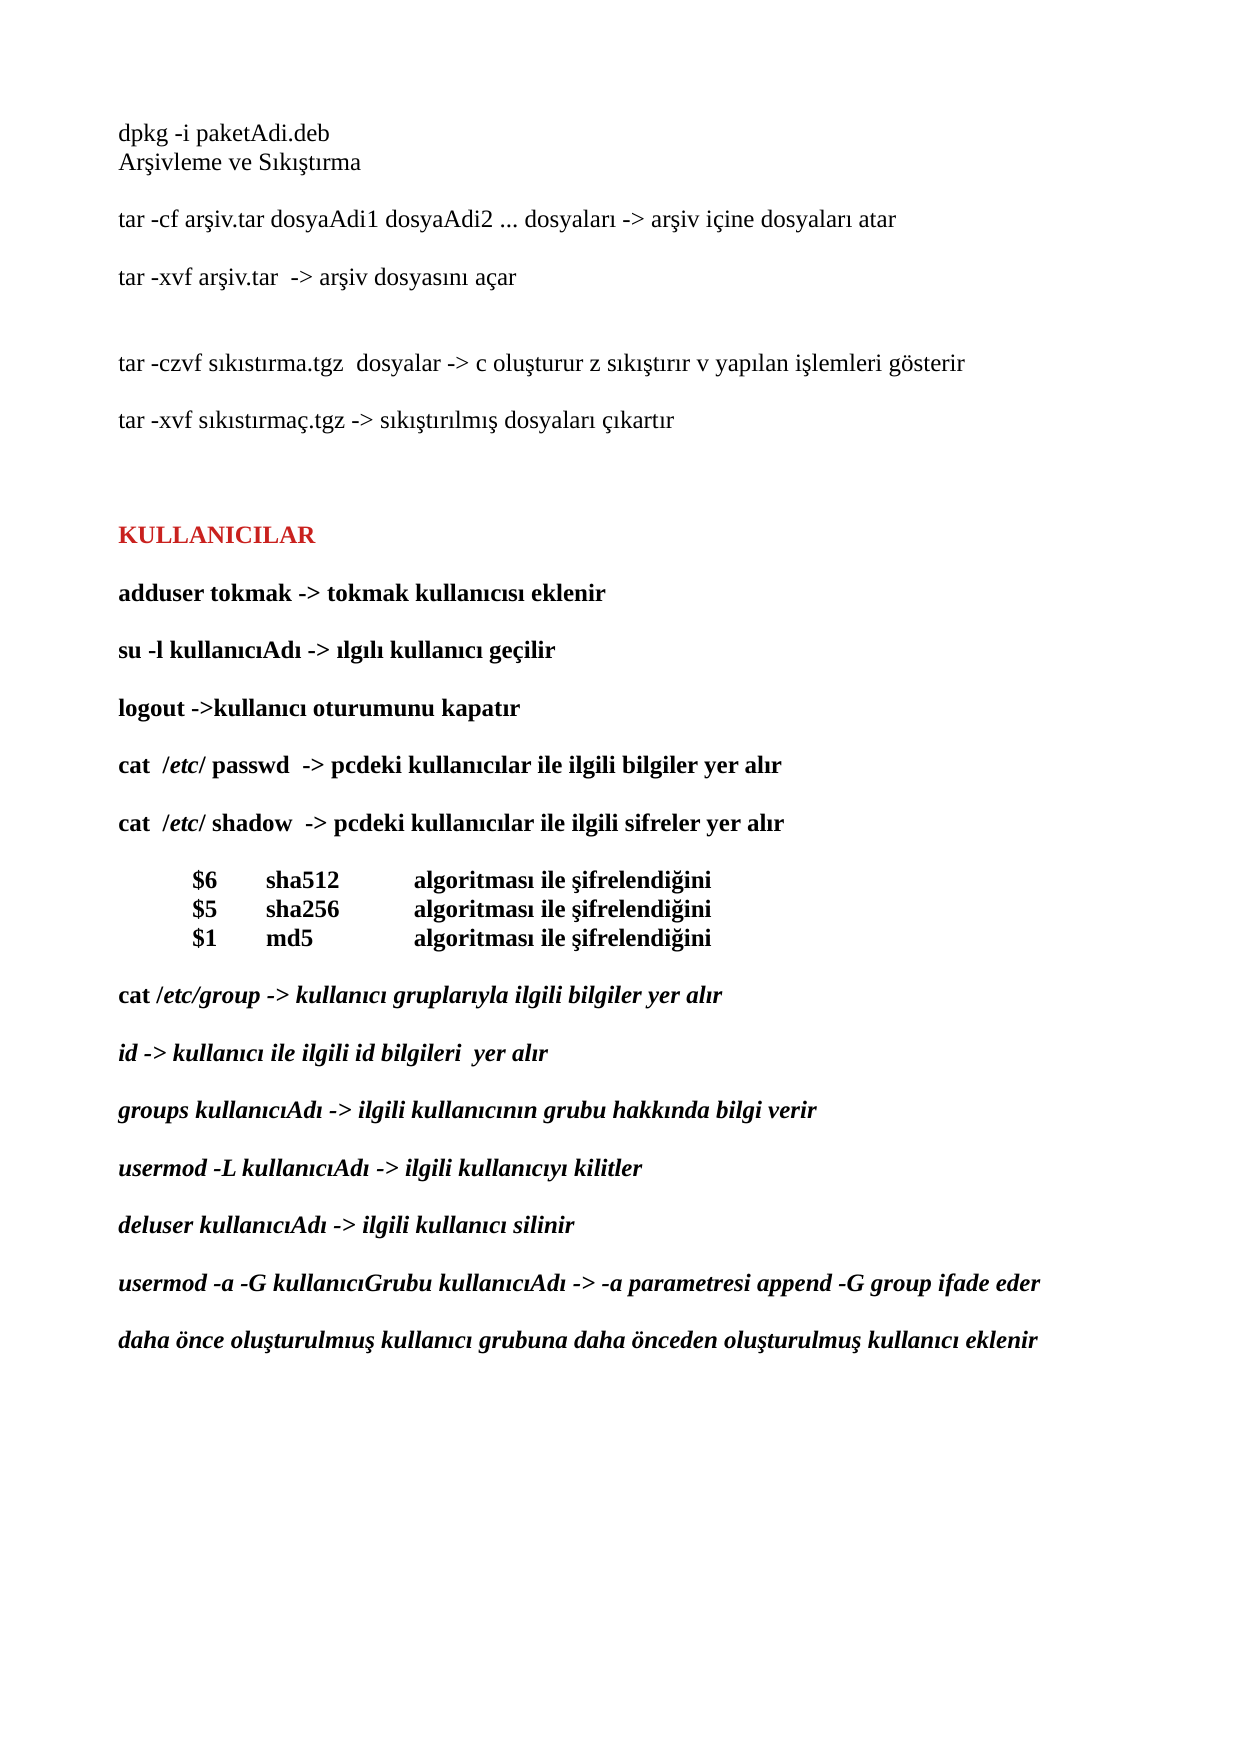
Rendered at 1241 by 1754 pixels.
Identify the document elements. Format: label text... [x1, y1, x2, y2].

text $1 md5 algoritması ile şifrelendiğini [118, 923, 1122, 952]
text su -l kullanıcıAdı -> ılgılı kullanıcı geçilir [118, 636, 1122, 664]
text $5 sha256 algoritması ile şifrelendiğini [118, 894, 1122, 923]
text usermod -L kullanıcıAdı -> ilgili kullanıcıyı kilitler [118, 1153, 1122, 1182]
text tar -xvf sıkıstırmaç.tgz -> sıkıştırılmış dosyaları çıkartır [118, 406, 1122, 434]
text tar -cf arşiv.tar dosyaAdi1 dosyaAdi2 ... dosyaları -> arşiv içine dosyaları atar [118, 204, 1122, 233]
text tar -czvf sıkıstırma.tgz dosyalar -> c oluşturur z sıkıştırır v yapılan işlemleri gösterir [118, 348, 1122, 377]
text daha önce oluşturulmıuş kullanıcı grubuna daha önceden oluşturulmuş kullanıcı eklenir [118, 1326, 1122, 1354]
text id -> kullanıcı ile ilgili id bilgileri yer alır [118, 1038, 1122, 1067]
text cat /etc/group -> kullanıcı gruplarıyla ilgili bilgiler yer alır [118, 981, 1122, 1009]
text $6 sha512 algoritması ile şifrelendiğini [118, 866, 1122, 894]
text cat /etc/ passwd -> pcdeki kullanıcılar ile ilgili bilgiler yer alır [118, 751, 1122, 779]
text deluser kullanıcıAdı -> ilgili kullanıcı silinir [118, 1211, 1122, 1239]
text dpkg -i paketAdi.deb [118, 118, 1122, 147]
text usermod -a -G kullanıcıGrubu kullanıcıAdı -> -a parametresi append -G group ifade eder [118, 1268, 1122, 1297]
text groups kullanıcıAdı -> ilgili kullanıcının grubu hakkında bilgi verir [118, 1096, 1122, 1124]
text tar -xvf arşiv.tar -> arşiv dosyasını açar [118, 262, 1122, 291]
text KULLANICILAR [118, 521, 1122, 549]
text Arşivleme ve Sıkıştırma [118, 147, 1122, 176]
text cat /etc/ shadow -> pcdeki kullanıcılar ile ilgili sifreler yer alır [118, 808, 1122, 837]
text logout ->kullanıcı oturumunu kapatır [118, 693, 1122, 722]
text adduser tokmak -> tokmak kullanıcısı eklenir [118, 578, 1122, 607]
